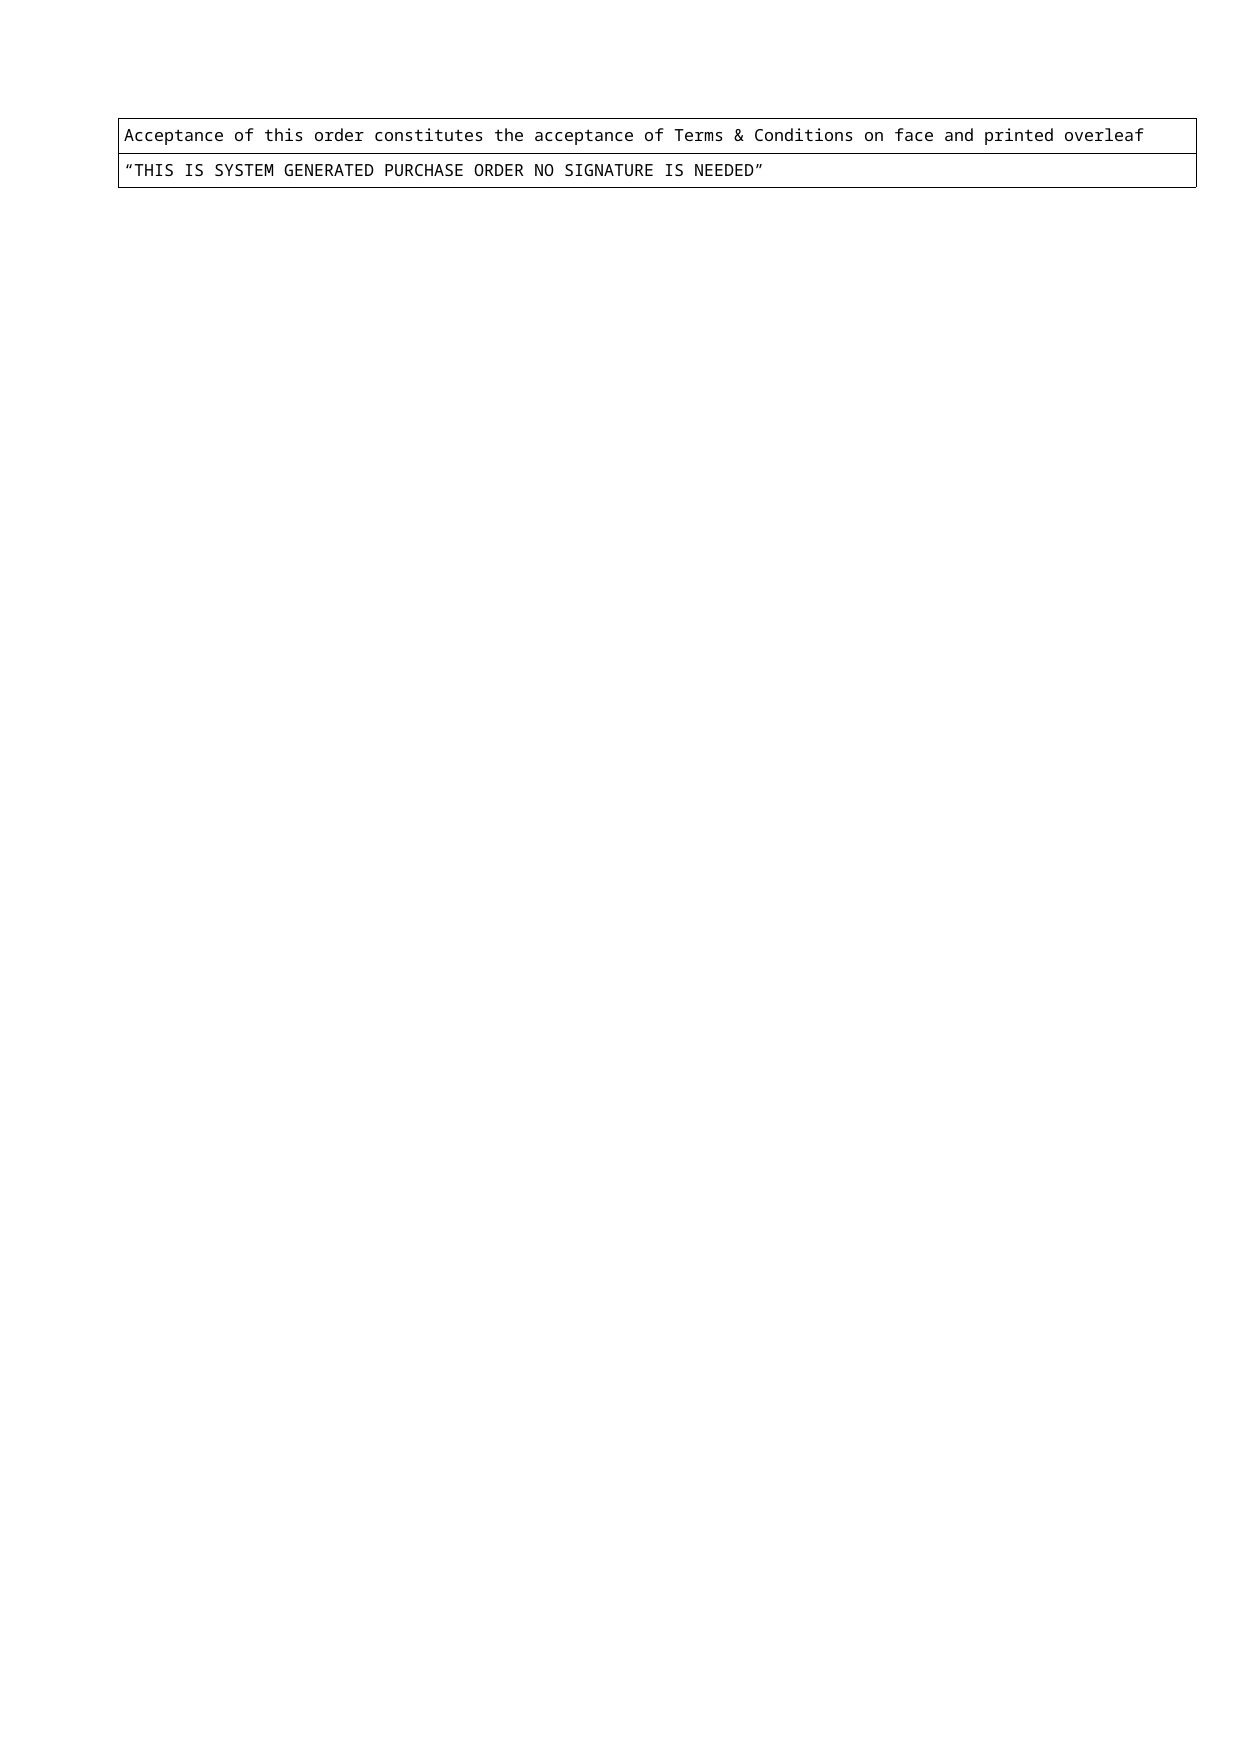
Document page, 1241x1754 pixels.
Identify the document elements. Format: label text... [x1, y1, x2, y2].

table_cell Acceptance of this order constitutes the acceptance of Terms & Conditions on face and printed overleaf [119, 119, 1196, 152]
table_cell “THIS IS SYSTEM GENERATED PURCHASE ORDER NO SIGNATURE IS NEEDED” [119, 154, 1196, 187]
